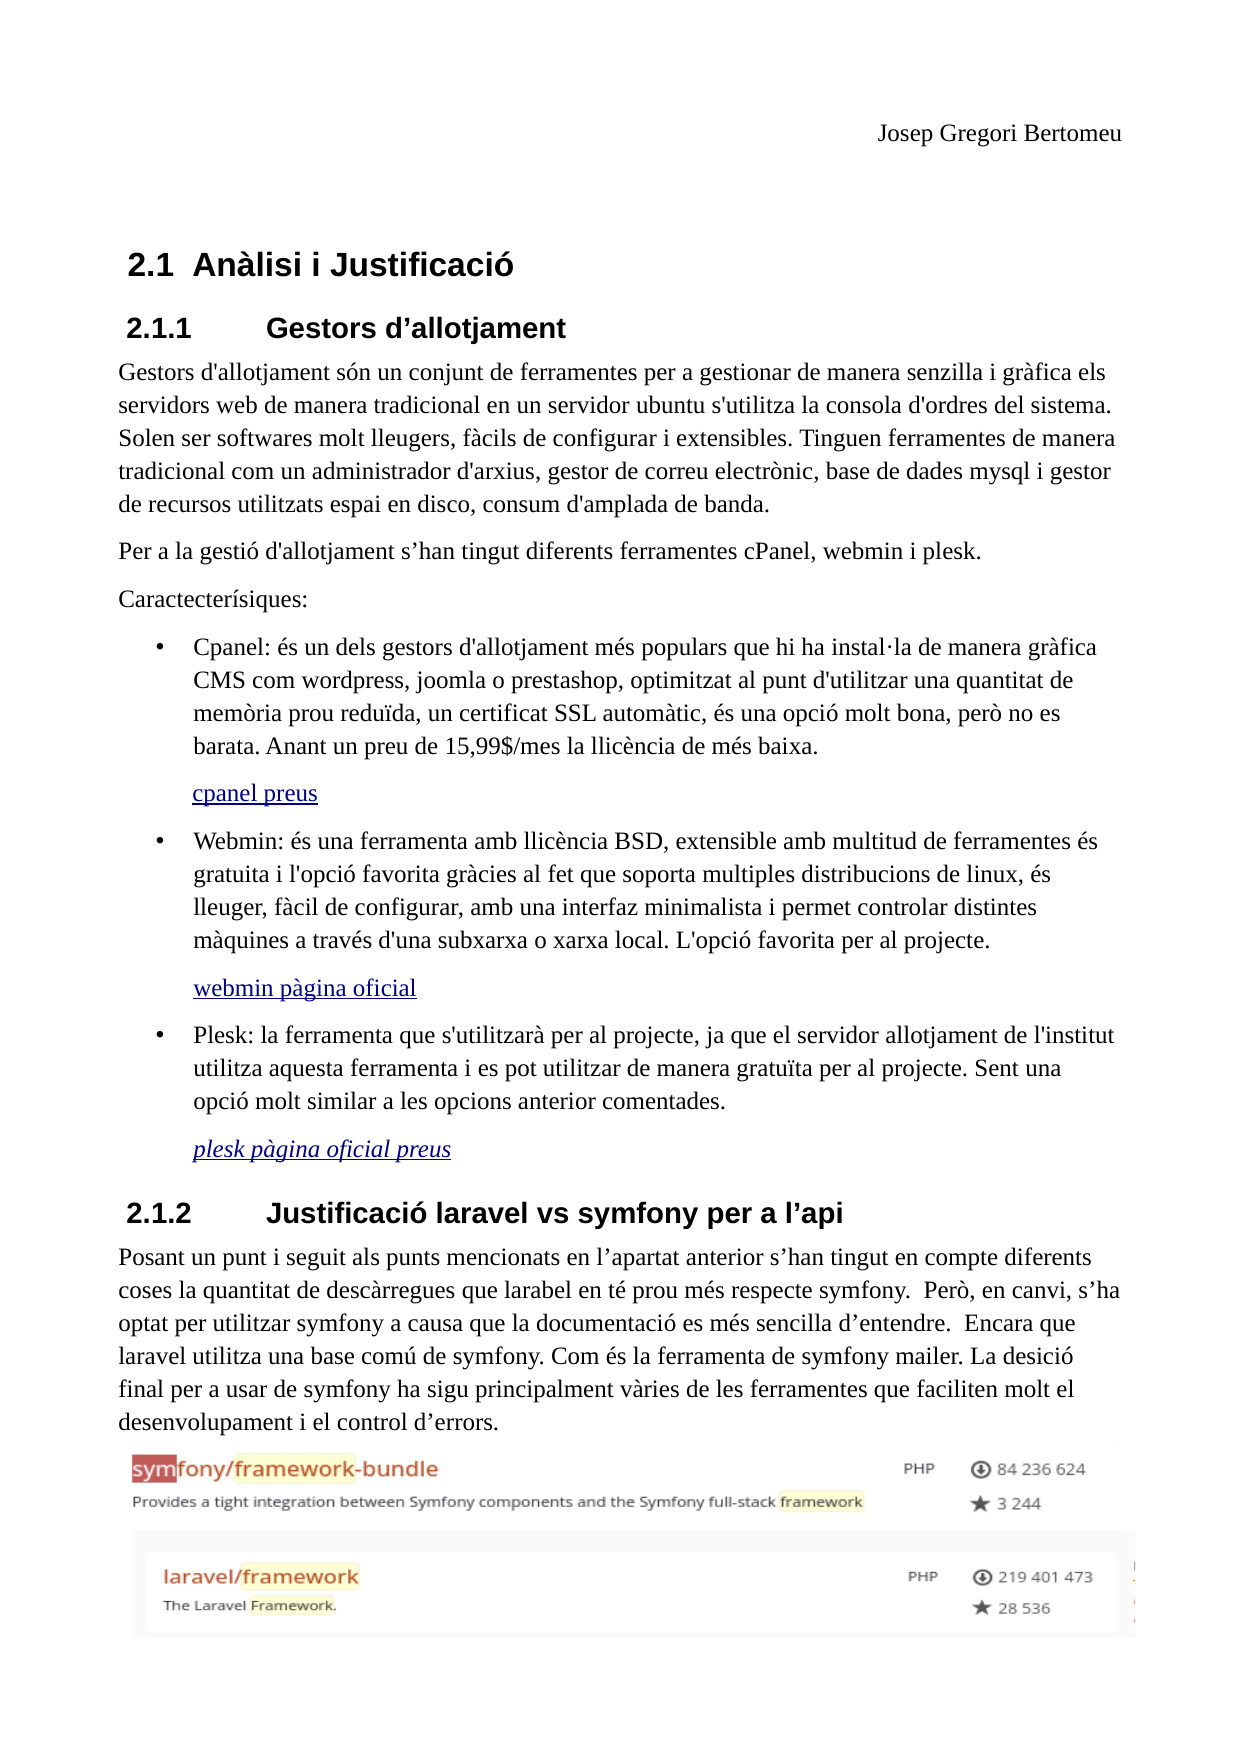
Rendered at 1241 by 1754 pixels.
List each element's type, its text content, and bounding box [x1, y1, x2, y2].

picture [115, 1442, 1135, 1637]
text Per a la gestió d'allotjament s’han tingut diferents ferramentes cPanel, webmin i plesk. [118, 536, 1122, 565]
text cpanel preus [118, 778, 1122, 807]
text Posant un punt i seguit als punts mencionats en l’apartat anterior s’han tingut en compte diferents coses la quantitat de descàrregues que larabel en té prou més respecte symfony. Però, en canvi, s’ha optat per utilitzar symfony a causa que la documentació es més sencilla d’entendre. Encara que laravel utilitza una base comú de symfony. Com és la ferramenta de symfony mailer. La desició final per a usar de symfony ha sigu principalment vàries de les ferramentes que faciliten molt el desenvolupament i el control d’errors. [118, 1242, 1122, 1436]
list Webmin: és una ferramenta amb llicència BSD, extensible amb multitud de ferramentes és gratuita i l'opció favorita gràcies al fet que soporta multiples distribucions de linux, és lleuger, fàcil de configurar, amb una interfaz minimalista i permet controlar distintes màquines a través d'una subxarxa o xarxa local. L'opció favorita per al projecte. [156, 826, 1122, 954]
list Plesk: la ferramenta que s'utilitzarà per al projecte, ja que el servidor allotjament de l'institut utilitza aquesta ferramenta i es pot utilitzar de manera gratuïta per al projecte. Sent una opció molt similar a les opcions anterior comentades. [156, 1020, 1122, 1115]
list Cpanel: és un dels gestors d'allotjament més populars que hi ha instal·la de manera gràfica CMS com wordpress, joomla o prestashop, optimitzat al punt d'utilitzar una quantitat de memòria prou reduïda, un certificat SSL automàtic, és una opció molt bona, però no es barata. Anant un preu de 15,99$/mes la llicència de més baixa. [156, 632, 1122, 759]
subtitle Gestors d’allotjament [118, 311, 1122, 344]
subtitle Anàlisi i Justificació [118, 245, 1122, 283]
text Gestors d'allotjament són un conjunt de ferramentes per a gestionar de manera senzilla i gràfica els servidors web de manera tradicional en un servidor ubuntu s'utilitza la consola d'ordres del sistema. Solen ser softwares molt lleugers, fàcils de configurar i extensibles. Tinguen ferramentes de manera tradicional com un administrador d'arxius, gestor de correu electrònic, base de dades mysql i gestor de recursos utilitzats espai en disco, consum d'amplada de banda. [118, 357, 1122, 518]
text Caractecterísiques: [118, 584, 1122, 613]
subtitle Justificació laravel vs symfony per a l’api [118, 1196, 1122, 1230]
list webmin pàgina oficial [156, 973, 1122, 1001]
list plesk pàgina oficial preus [156, 1134, 1122, 1163]
